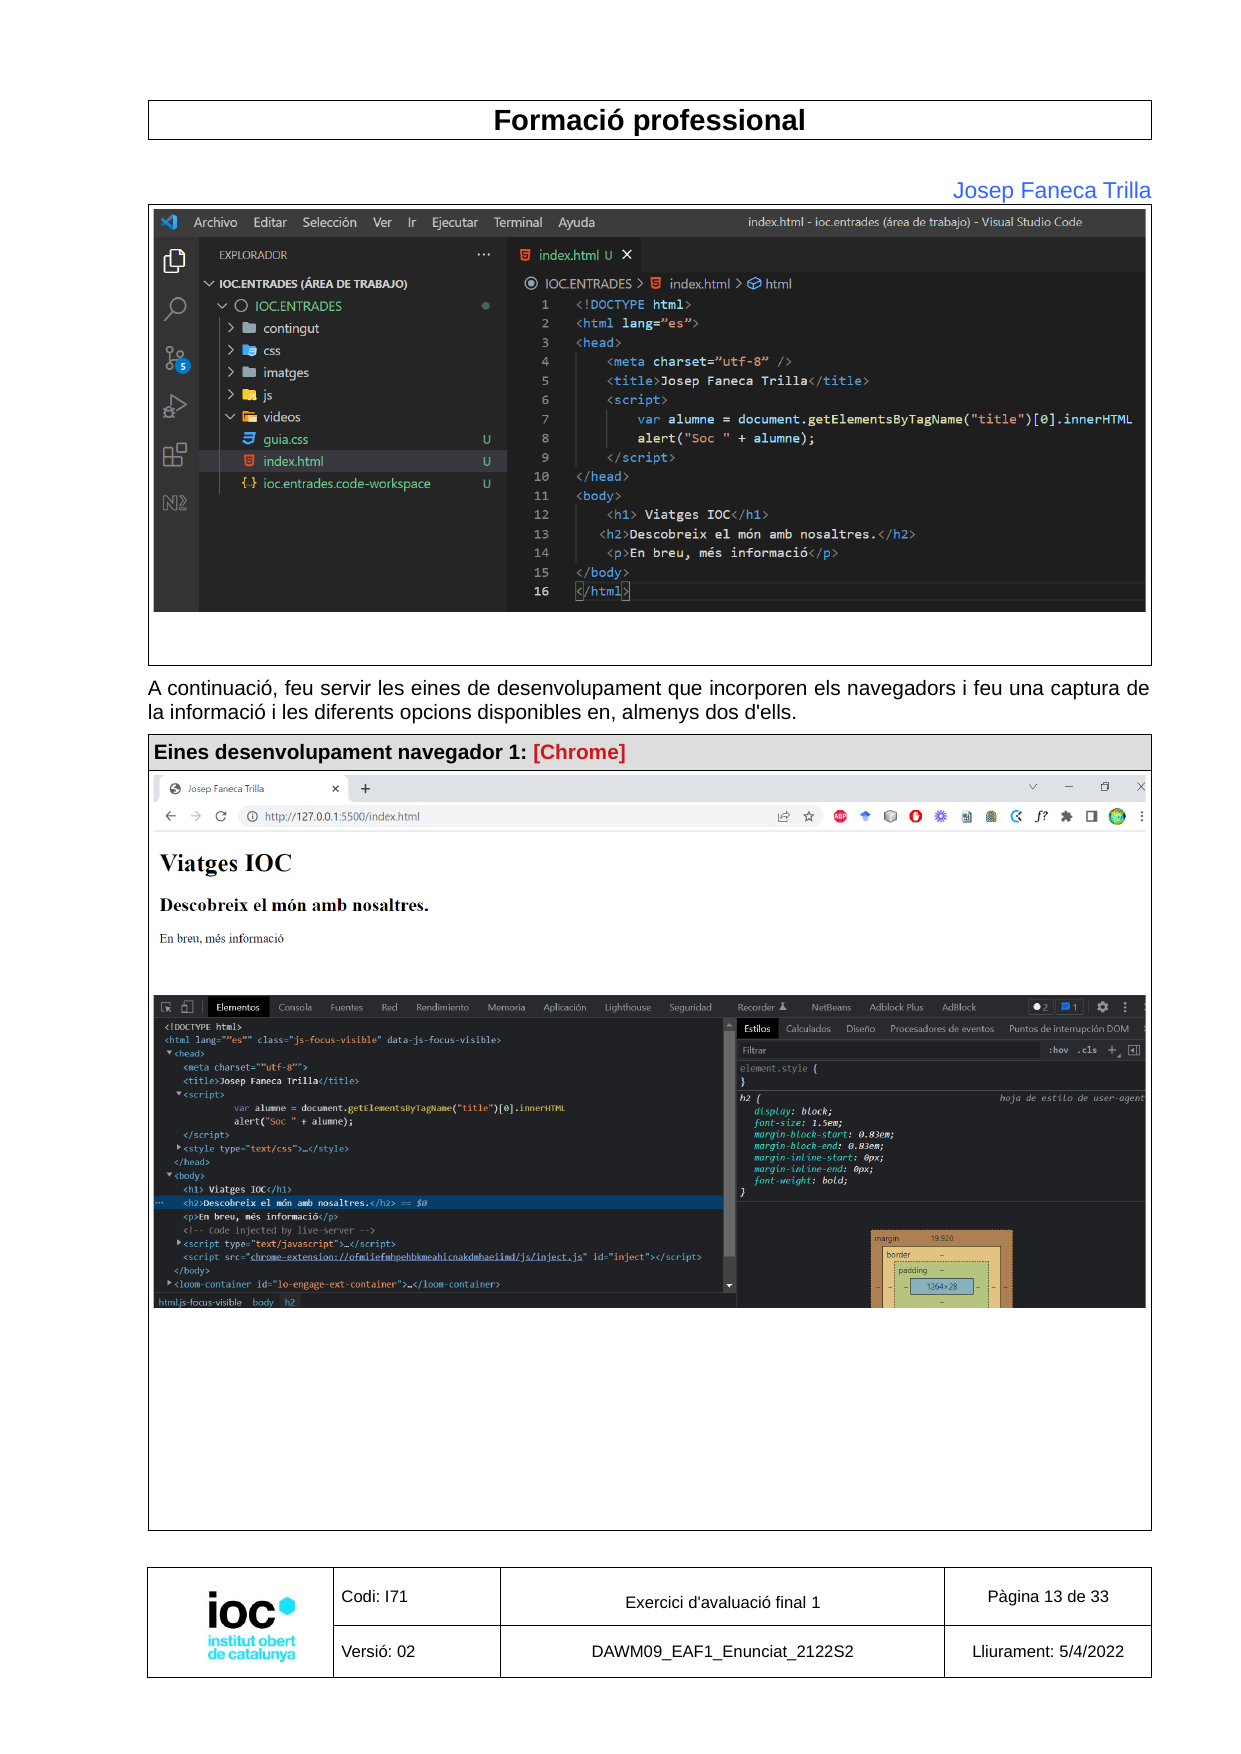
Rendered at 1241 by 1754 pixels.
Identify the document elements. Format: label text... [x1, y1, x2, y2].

picture [153, 209, 1146, 612]
picture [153, 775, 1146, 1308]
table_cell [149, 771, 1151, 1530]
table_header Eines desenvolupament navegador 1: [Chrome] [149, 735, 1151, 770]
table_cell [149, 205, 1151, 665]
text A continuació, feu servir les eines de desenvolupament que incorporen els navegadors i feu una captura de la informació i les diferents opcions disponibles en, almenys dos d'ells. [112, 676, 1151, 724]
picture [195, 1577, 309, 1673]
